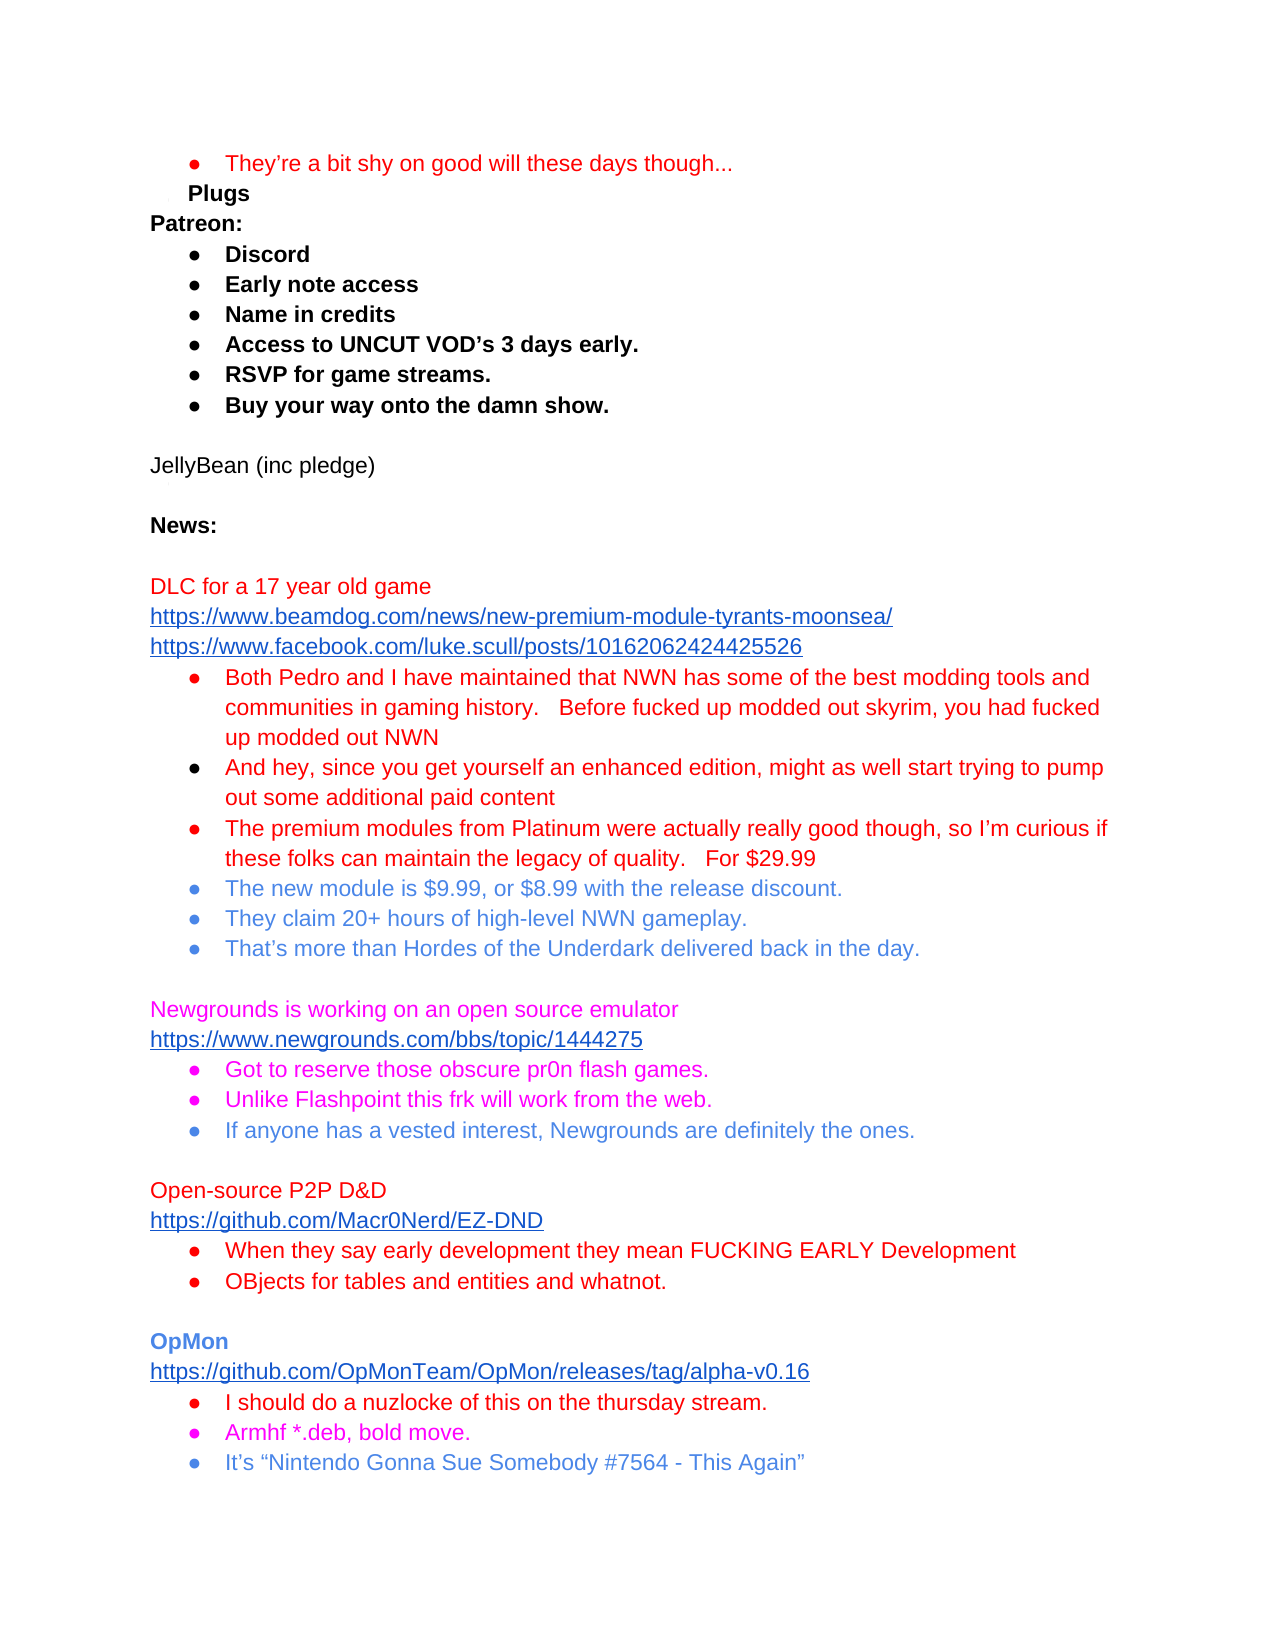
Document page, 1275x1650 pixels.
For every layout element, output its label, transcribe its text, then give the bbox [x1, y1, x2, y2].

list Access to UNCUT VOD’s 3 days early. [187, 331, 1125, 358]
text https://www.newgrounds.com/bbs/topic/1444275 [150, 1026, 1125, 1052]
text OpMon [150, 1328, 1125, 1354]
list RSVP for game streams. [187, 361, 1125, 388]
text Open-source P2P D&D [150, 1177, 1125, 1203]
text News: [150, 512, 1125, 539]
list Both Pedro and I have maintained that NWN has some of the best modding tools and communities in gaming history. Before fucked up modded out skyrim, you had fucked up modded out NWN [187, 663, 1125, 750]
text Plugs [150, 180, 1125, 207]
list Armhf *.deb, bold move. [187, 1419, 1125, 1445]
text JellyBean (inc pledge) [150, 452, 1125, 478]
list And hey, since you get yourself an enhanced edition, might as well start trying to pump out some additional paid content [187, 754, 1125, 811]
list Early note access [187, 271, 1125, 297]
list Name in credits [187, 301, 1125, 327]
list I should do a nuzlocke of this on the thursday stream. [187, 1388, 1125, 1415]
list They’re a bit shy on good will these days though... [187, 150, 1125, 176]
text https://github.com/Macr0Nerd/EZ-DND [150, 1207, 1125, 1234]
list Discord [187, 241, 1125, 267]
list That’s more than Hordes of the Underdark delivered back in the day. [187, 935, 1125, 962]
text Newgrounds is working on an open source emulator [150, 996, 1125, 1022]
list The new module is $9.99, or $8.99 with the release discount. [187, 875, 1125, 901]
text https://github.com/OpMonTeam/OpMon/releases/tag/alpha-v0.16 [150, 1358, 1125, 1385]
list They claim 20+ hours of high-level NWN gameplay. [187, 905, 1125, 932]
text DLC for a 17 year old game [150, 573, 1125, 599]
list OBjects for tables and entities and whatnot. [187, 1268, 1125, 1294]
list Buy your way onto the damn show. [187, 392, 1125, 418]
list The premium modules from Platinum were actually really good though, so I’m curious if these folks can maintain the legacy of quality. For $29.99 [187, 814, 1125, 871]
list Unlike Flashpoint this frk will work from the web. [187, 1086, 1125, 1113]
text https://www.beamdog.com/news/new-premium-module-tyrants-moonsea/ [150, 603, 1125, 629]
list It’s “Nintendo Gonna Sue Somebody #7564 - This Again” [187, 1449, 1125, 1475]
text https://www.facebook.com/luke.scull/posts/10162062424425526 [150, 633, 1125, 660]
list Got to reserve those obscure pr0n flash games. [187, 1056, 1125, 1083]
text Patreon: [150, 210, 1125, 237]
list If anyone has a vested interest, Newgrounds are definitely the ones. [187, 1117, 1125, 1143]
list When they say early development they mean FUCKING EARLY Development [187, 1237, 1125, 1264]
